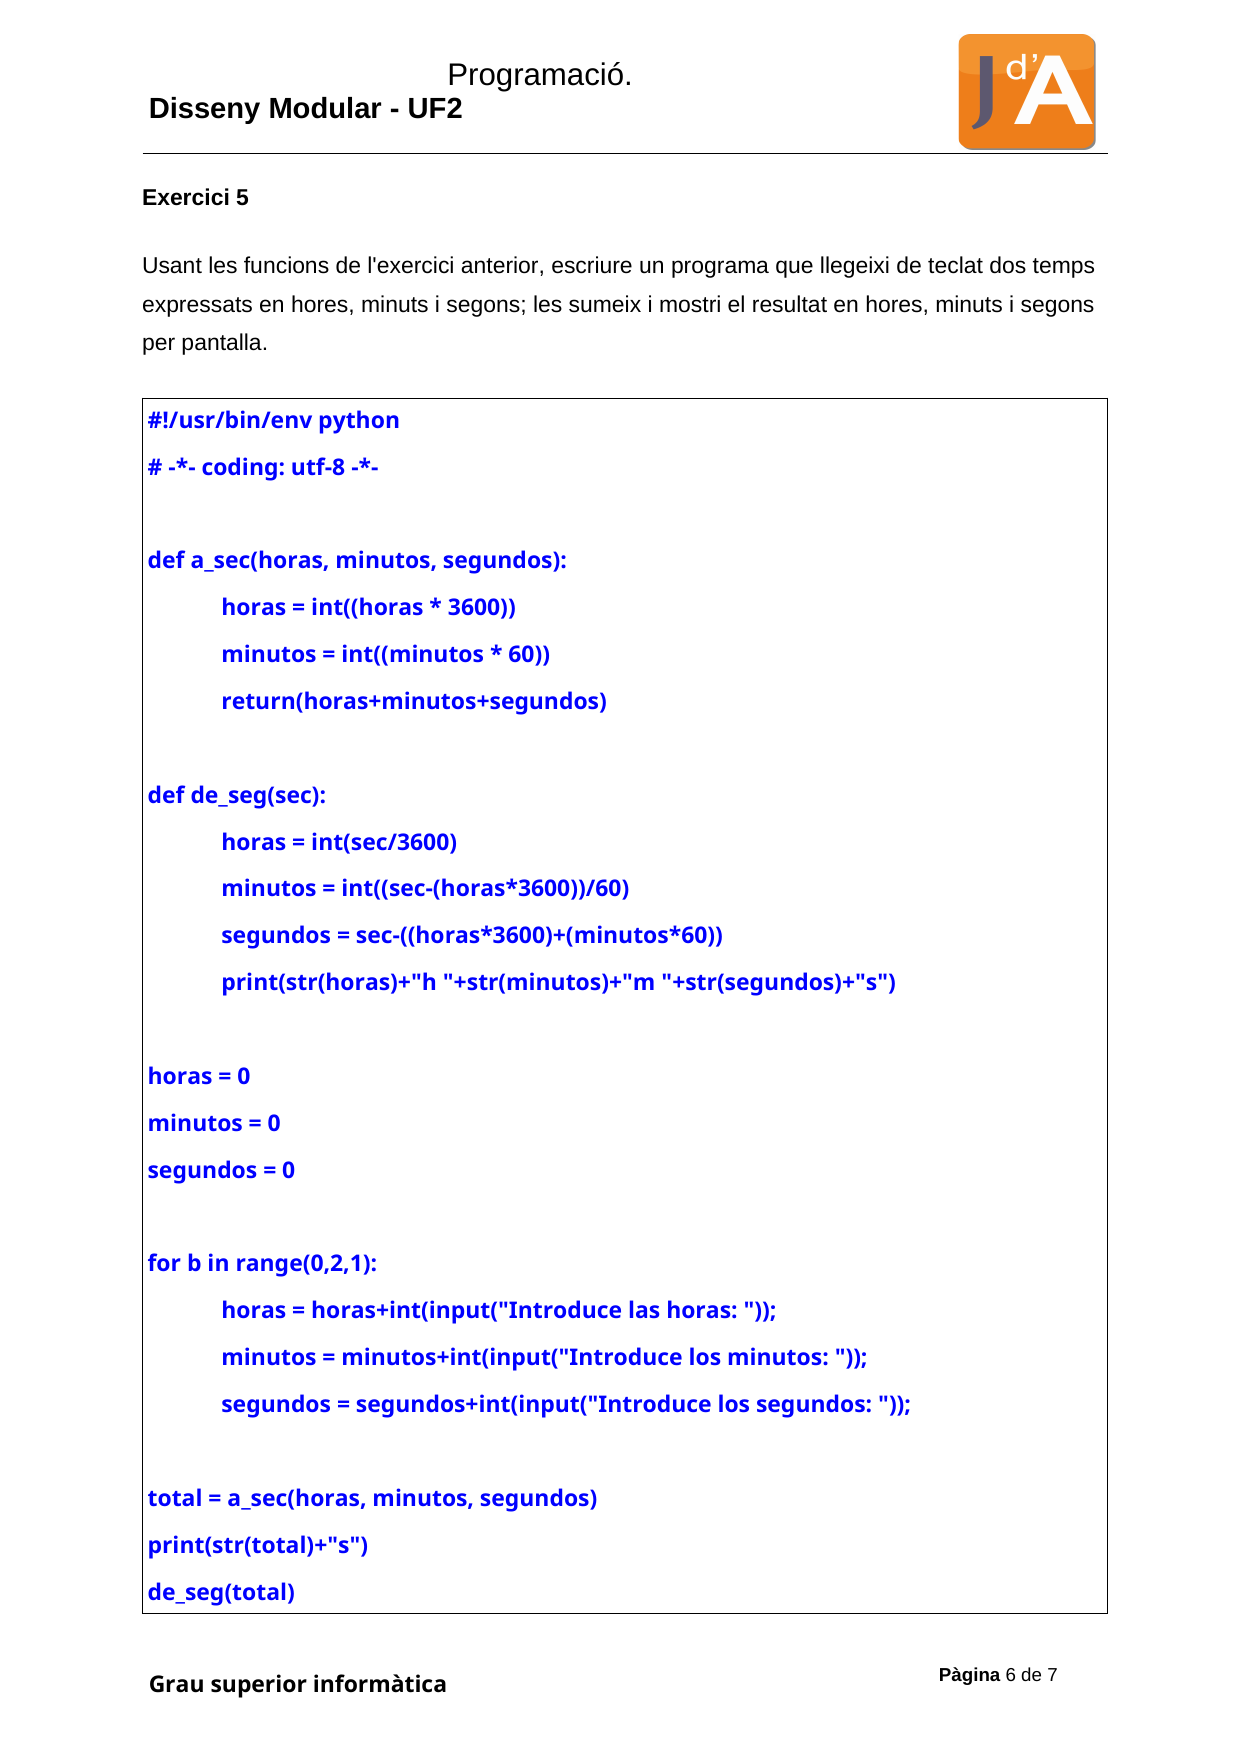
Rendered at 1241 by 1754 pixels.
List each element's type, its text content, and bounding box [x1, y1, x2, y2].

text Usant les funcions de l'exercici anterior, escriure un programa que llegeixi de teclat dos temps expressats en hores, minuts i segons; les sumeix i mostri el resultat en hores, minuts i segons per pantalla. [142, 253, 1107, 355]
table_header #!/usr/bin/env python # -*- coding: utf-8 -*- def a_sec(horas, minutos, segundos): horas = int((horas * 3600)) minutos = int((minutos * 60)) return(horas+minutos+segundos) def de_seg(sec): horas = int(sec/3600) minutos = int((sec-(horas*3600))/60) segundos = sec-((horas*3600)+(minutos*60)) print(str(horas)+"h "+str(minutos)+"m "+str(segundos)+"s") horas = 0 minutos = 0 segundos = 0 for b in range(0,2,1): horas = horas+int(input("Introduce las horas: ")); minutos = minutos+int(input("Introduce los minutos: ")); segundos = segundos+int(input("Introduce los segundos: ")); total = a_sec(horas, minutos, segundos) print(str(total)+"s") de_seg(total) [143, 399, 1107, 1612]
picture [958, 34, 1096, 150]
text Exercici 5 [142, 185, 1107, 211]
